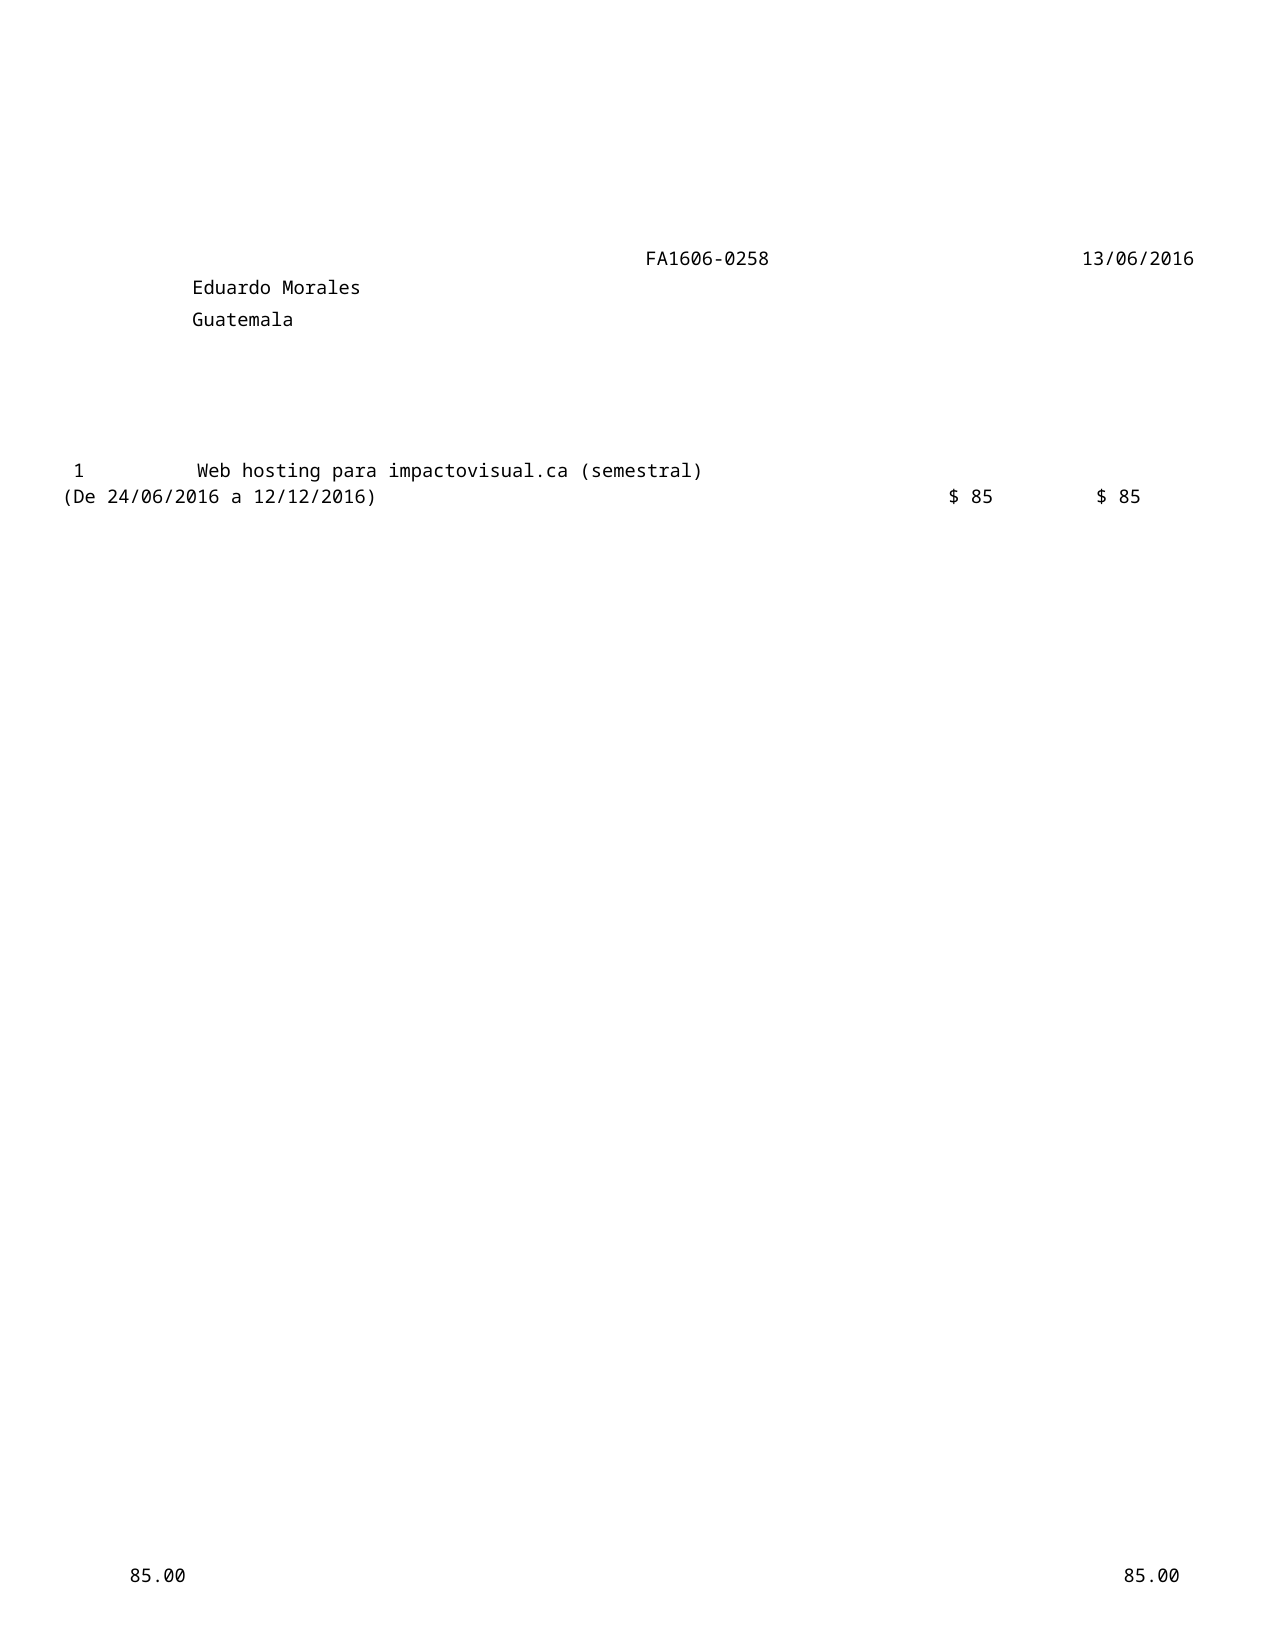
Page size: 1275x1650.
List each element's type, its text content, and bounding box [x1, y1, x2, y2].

text 85.00 85.00 [118, 1563, 1271, 1588]
text 1 Web hosting para impactovisual.ca (semestral) (De 24/06/2016 a 12/12/2016) $ 85 $ 85 [0, 458, 1271, 509]
text FA1606-0258 13/06/2016 [118, 246, 1271, 271]
text Guatemala [118, 306, 1271, 331]
text Eduardo Morales [118, 274, 1271, 300]
